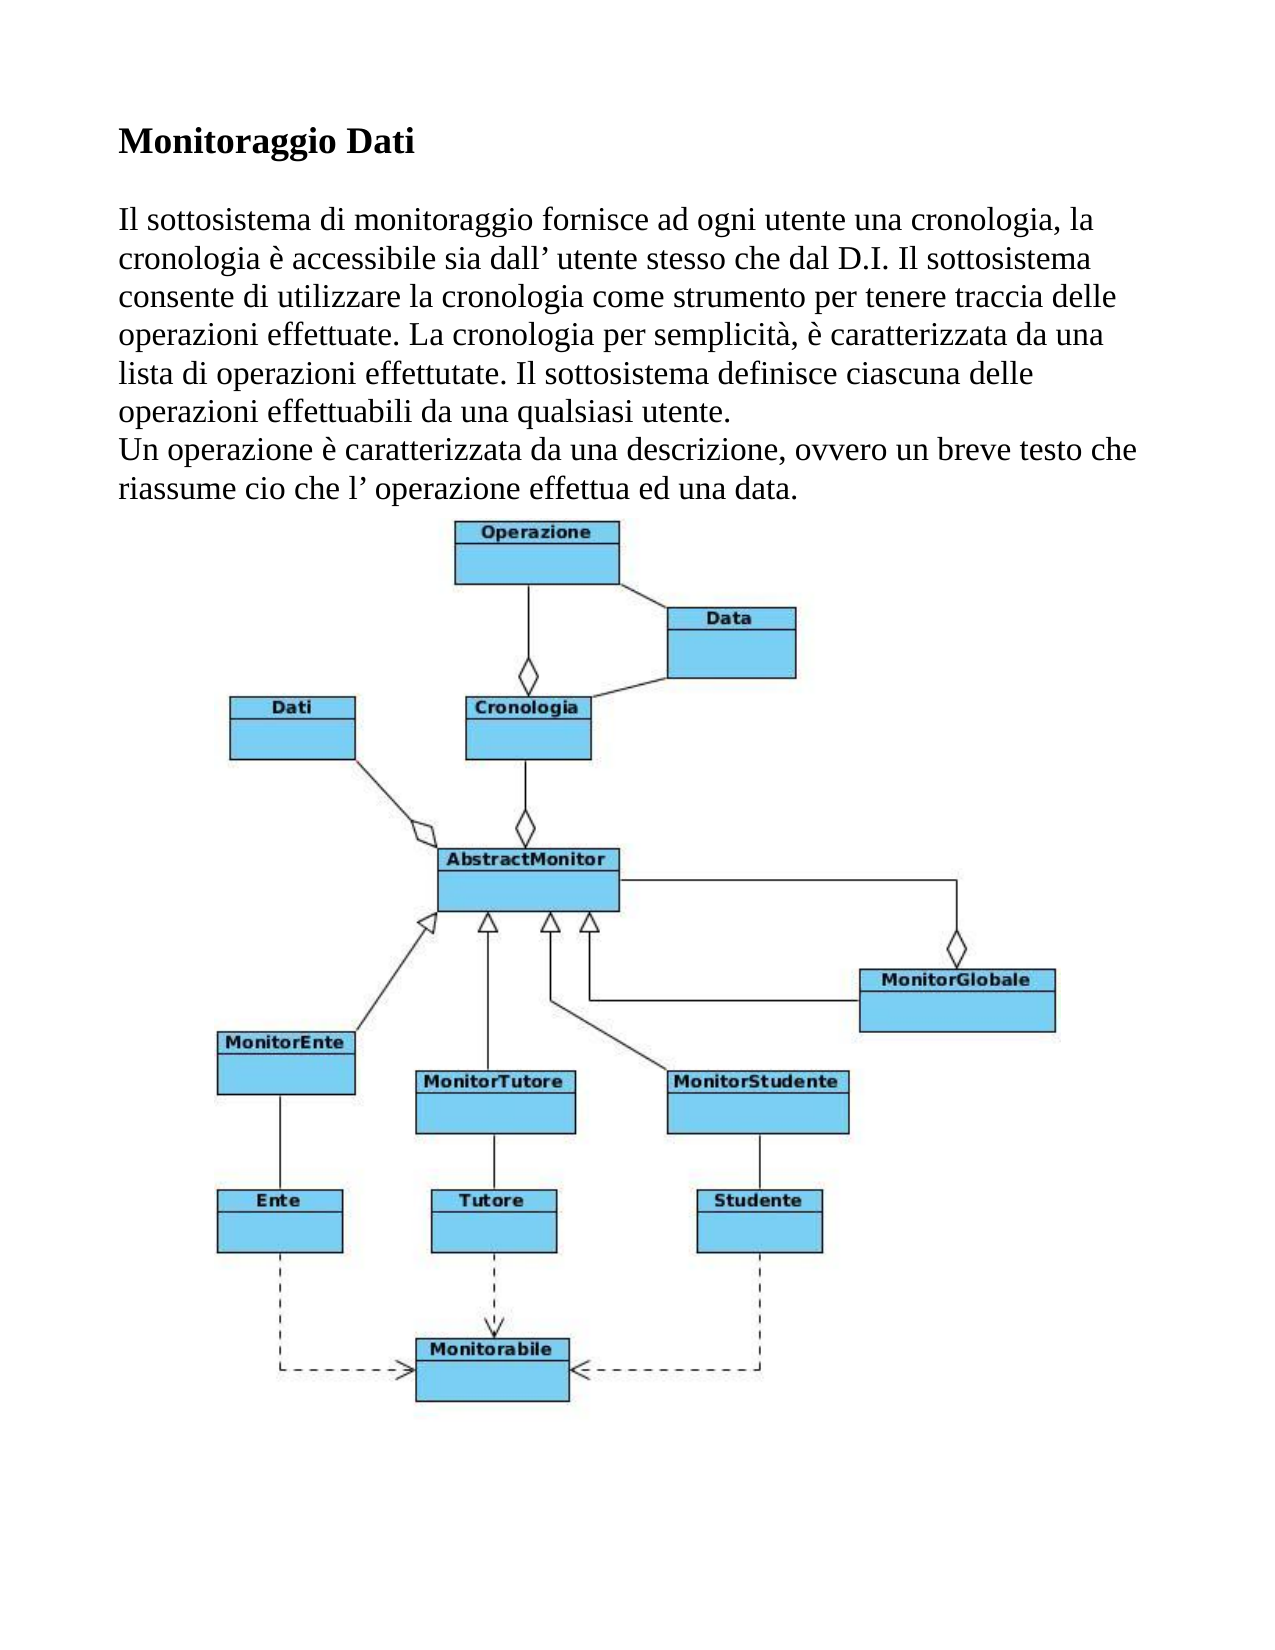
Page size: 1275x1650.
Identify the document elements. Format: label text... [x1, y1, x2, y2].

picture [214, 518, 1061, 1429]
text Un operazione è caratterizzata da una descrizione, ovvero un breve testo che riassume cio che l’ operazione effettua ed una data. [118, 429, 1157, 506]
text Monitoraggio Dati [118, 118, 1157, 161]
text Il sottosistema di monitoraggio fornisce ad ogni utente una cronologia, la cronologia è accessibile sia dall’ utente stesso che dal D.I. Il sottosistema consente di utilizzare la cronologia come strumento per tenere traccia delle operazioni effettuate. La cronologia per semplicità, è caratterizzata da una lista di operazioni effettutate. Il sottosistema definisce ciascuna delle operazioni effettuabili da una qualsiasi utente. [118, 199, 1157, 429]
